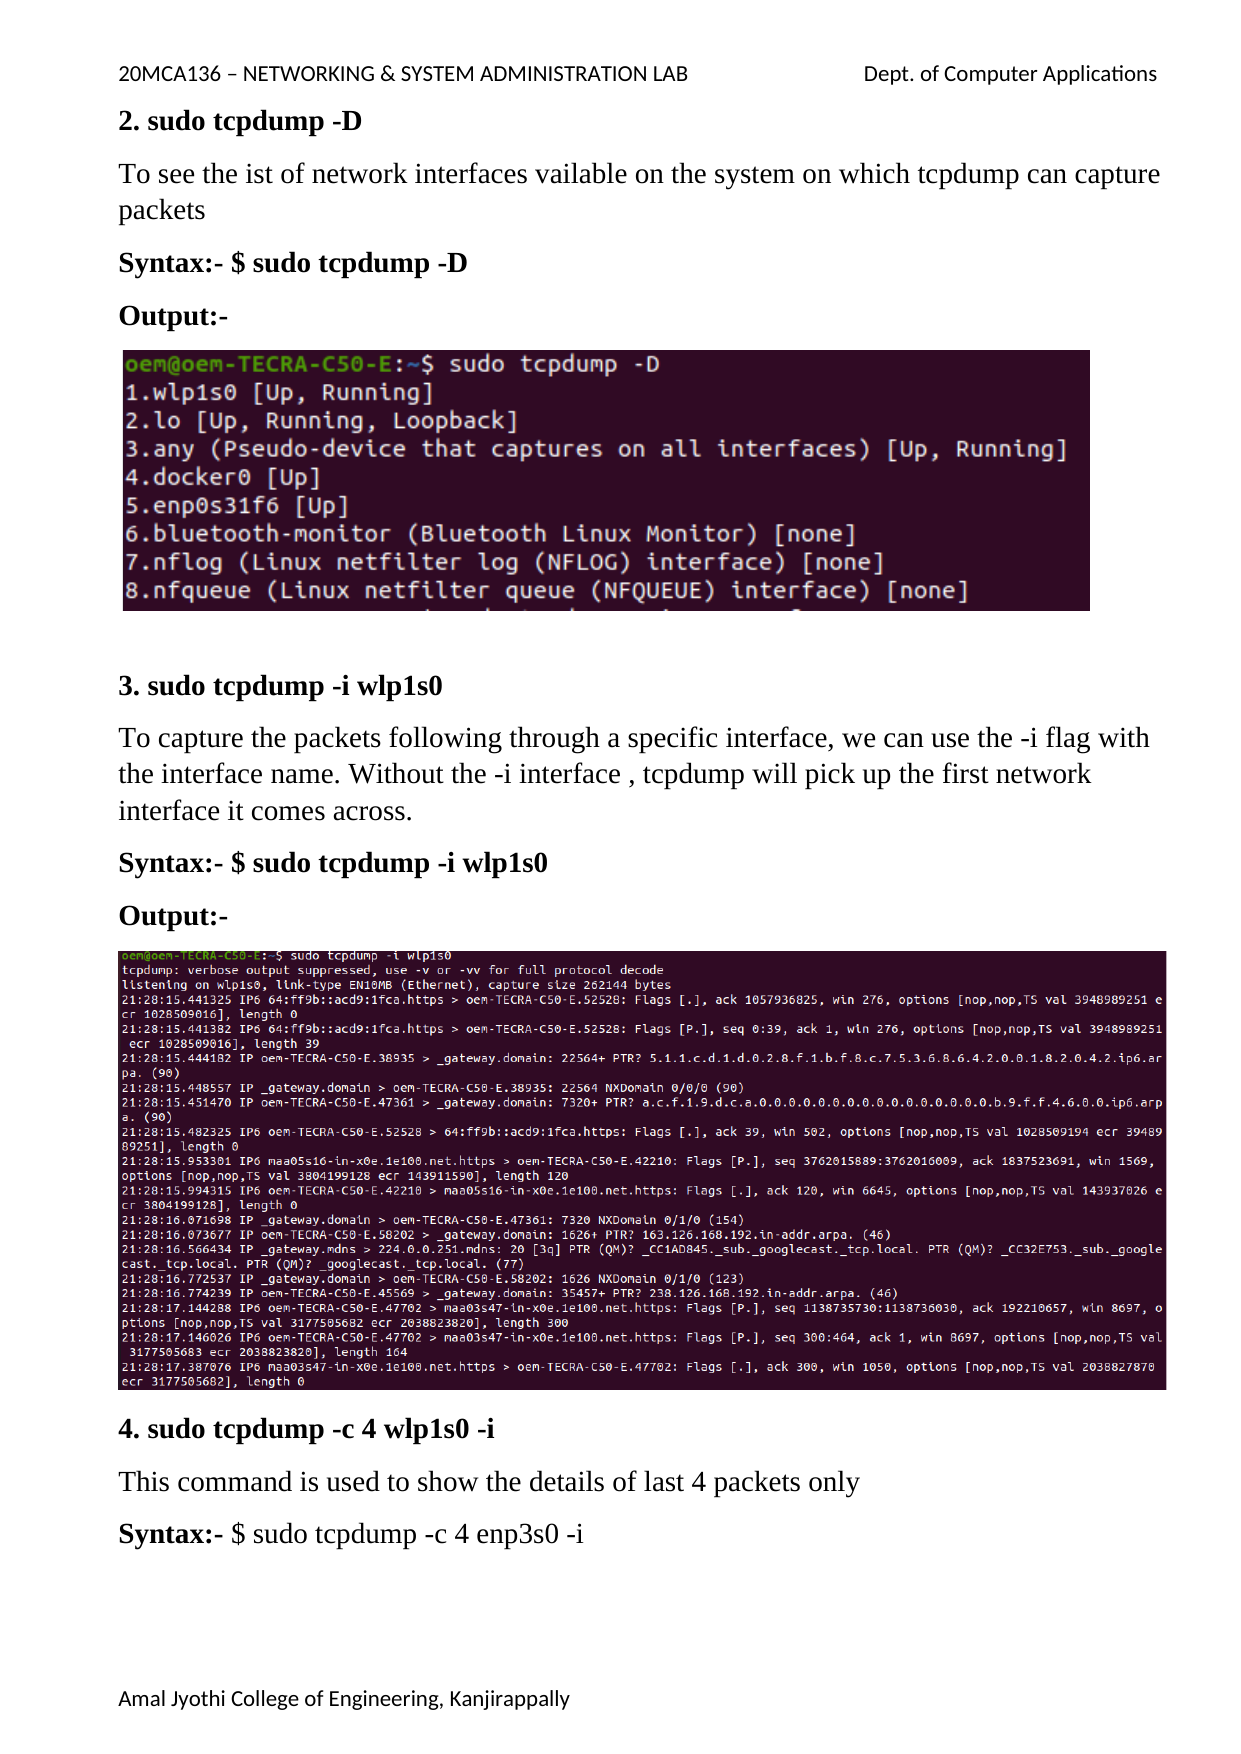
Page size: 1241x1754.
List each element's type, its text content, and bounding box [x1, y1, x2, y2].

text To capture the packets following through a specific interface, we can use the -i flag with the interface name. Without the -i interface , tcpdump will pick up the first network interface it comes across. [118, 721, 1167, 826]
picture [118, 951, 1167, 1390]
text 2. sudo tcpdump -D [118, 103, 1167, 137]
picture [122, 350, 1090, 611]
text This command is used to show the details of last 4 packets only [118, 1464, 1167, 1497]
text Output:- [118, 298, 1167, 332]
text 4. sudo tcpdump -c 4 wlp1s0 -i [118, 1390, 1167, 1444]
text To see the ist of network interfaces vailable on the system on which tcpdump can capture packets [118, 156, 1167, 226]
text Syntax:- $ sudo tcpdump -i wlp1s0 [118, 846, 1167, 879]
text Syntax:- $ sudo tcpdump -D [118, 245, 1167, 279]
text 3. sudo tcpdump -i wlp1s0 [118, 668, 1167, 701]
text Syntax:- $ sudo tcpdump -c 4 enp3s0 -i [118, 1517, 1167, 1550]
text Output:- [118, 898, 1167, 932]
